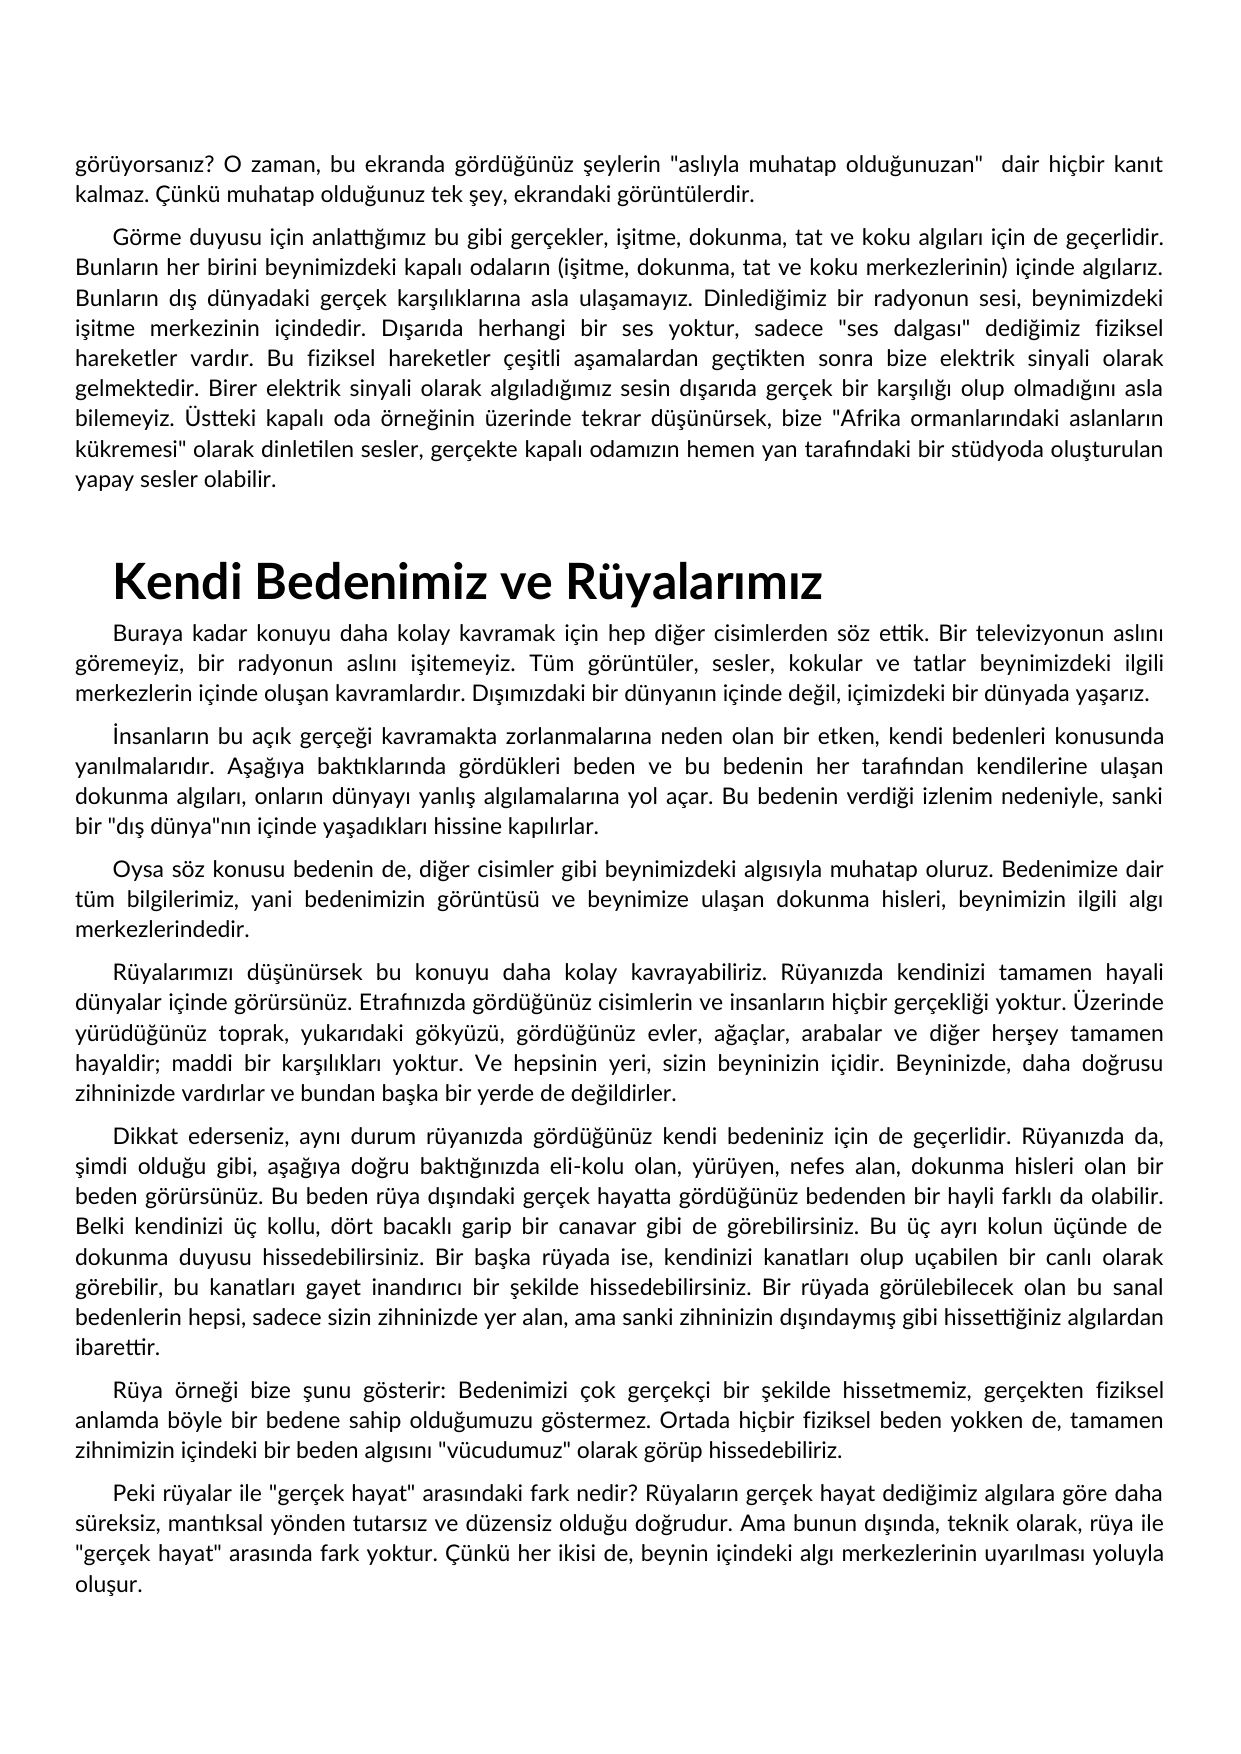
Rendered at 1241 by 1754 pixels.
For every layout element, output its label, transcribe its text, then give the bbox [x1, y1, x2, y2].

text Buraya kadar konuyu daha kolay kavramak için hep diğer cisimlerden söz ettik. Bir televizyonun aslını göremeyiz, bir radyonun aslını işitemeyiz. Tüm görüntüler, sesler, kokular ve tatlar beynimizdeki ilgili merkezlerin içinde oluşan kavramlardır. Dışımızdaki bir dünyanın içinde değil, içimizdeki bir dünyada yaşarız. [75, 618, 1165, 706]
text Dikkat ederseniz, aynı durum rüyanızda gördüğünüz kendi bedeniniz için de geçerlidir. Rüyanızda da, şimdi olduğu gibi, aşağıya doğru baktığınızda eli-kolu olan, yürüyen, nefes alan, dokunma hisleri olan bir beden görürsünüz. Bu beden rüya dışındaki gerçek hayatta gördüğünüz bedenden bir hayli farklı da olabilir. Belki kendinizi üç kollu, dört bacaklı garip bir canavar gibi de görebilirsiniz. Bu üç ayrı kolun üçünde de dokunma duyusu hissedebilirsiniz. Bir başka rüyada ise, kendinizi kanatları olup uçabilen bir canlı olarak görebilir, bu kanatları gayet inandırıcı bir şekilde hissedebilirsiniz. Bir rüyada görülebilecek olan bu sanal bedenlerin hepsi, sadece sizin zihninizde yer alan, ama sanki zihninizin dışındaymış gibi hissettiğiniz algılardan ibarettir. [75, 1121, 1165, 1360]
text Rüyalarımızı düşünürsek bu konuyu daha kolay kavrayabiliriz. Rüyanızda kendinizi tamamen hayali dünyalar içinde görürsünüz. Etrafınızda gördüğünüz cisimlerin ve insanların hiçbir gerçekliği yoktur. Üzerinde yürüdüğünüz toprak, yukarıdaki gökyüzü, gördüğünüz evler, ağaçlar, arabalar ve diğer herşey tamamen hayaldir; maddi bir karşılıkları yoktur. Ve hepsinin yeri, sizin beyninizin içidir. Beyninizde, daha doğrusu zihninizde vardırlar ve bundan başka bir yerde de değildirler. [75, 958, 1165, 1106]
subtitle Kendi Bedenimiz ve Rüyalarımız [112, 550, 1165, 610]
text İnsanların bu açık gerçeği kavramakta zorlanmalarına neden olan bir etken, kendi bedenleri konusunda yanılmalarıdır. Aşağıya baktıklarında gördükleri beden ve bu bedenin her tarafından kendilerine ulaşan dokunma algıları, onların dünyayı yanlış algılamalarına yol açar. Bu bedenin verdiği izlenim nedeniyle, sanki bir "dış dünya"nın içinde yaşadıkları hissine kapılırlar. [75, 721, 1165, 839]
text Oysa söz konusu bedenin de, diğer cisimler gibi beynimizdeki algısıyla muhatap oluruz. Bedenimize dair tüm bilgilerimiz, yani bedenimizin görüntüsü ve beynimize ulaşan dokunma hisleri, beynimizin ilgili algı merkezlerindedir. [75, 855, 1165, 943]
text Rüya örneği bize şunu gösterir: Bedenimizi çok gerçekçi bir şekilde hissetmemiz, gerçekten fiziksel anlamda böyle bir bedene sahip olduğumuzu göstermez. Ortada hiçbir fiziksel beden yokken de, tamamen zihnimizin içindeki bir beden algısını "vücudumuz" olarak görüp hissedebiliriz. [75, 1376, 1165, 1463]
text Peki rüyalar ile "gerçek hayat" arasındaki fark nedir? Rüyaların gerçek hayat dediğimiz algılara göre daha süreksiz, mantıksal yönden tutarsız ve düzensiz olduğu doğrudur. Ama bunun dışında, teknik olarak, rüya ile "gerçek hayat" arasında fark yoktur. Çünkü her ikisi de, beynin içindeki algı merkezlerinin uyarılması yoluyla oluşur. [75, 1479, 1165, 1597]
text Görme duyusu için anlattığımız bu gibi gerçekler, işitme, dokunma, tat ve koku algıları için de geçerlidir. Bunların her birini beynimizdeki kapalı odaların (işitme, dokunma, tat ve koku merkezlerinin) içinde algılarız. Bunların dış dünyadaki gerçek karşılıklarına asla ulaşamayız. Dinlediğimiz bir radyonun sesi, beynimizdeki işitme merkezinin içindedir. Dışarıda herhangi bir ses yoktur, sadece "ses dalgası" dediğimiz fiziksel hareketler vardır. Bu fiziksel hareketler çeşitli aşamalardan geçtikten sonra bize elektrik sinyali olarak gelmektedir. Birer elektrik sinyali olarak algıladığımız sesin dışarıda gerçek bir karşılığı olup olmadığını asla bilemeyiz. Üstteki kapalı oda örneğinin üzerinde tekrar düşünürsek, bize "Afrika ormanlarındaki aslanların kükremesi" olarak dinletilen sesler, gerçekte kapalı odamızın hemen yan tarafındaki bir stüdyoda oluşturulan yapay sesler olabilir. [75, 223, 1165, 492]
text görüyorsanız? O zaman, bu ekranda gördüğünüz şeylerin "aslıyla muhatap olduğunuzan" dair hiçbir kanıt kalmaz. Çünkü muhatap olduğunuz tek şey, ekrandaki görüntülerdir. [75, 150, 1165, 208]
